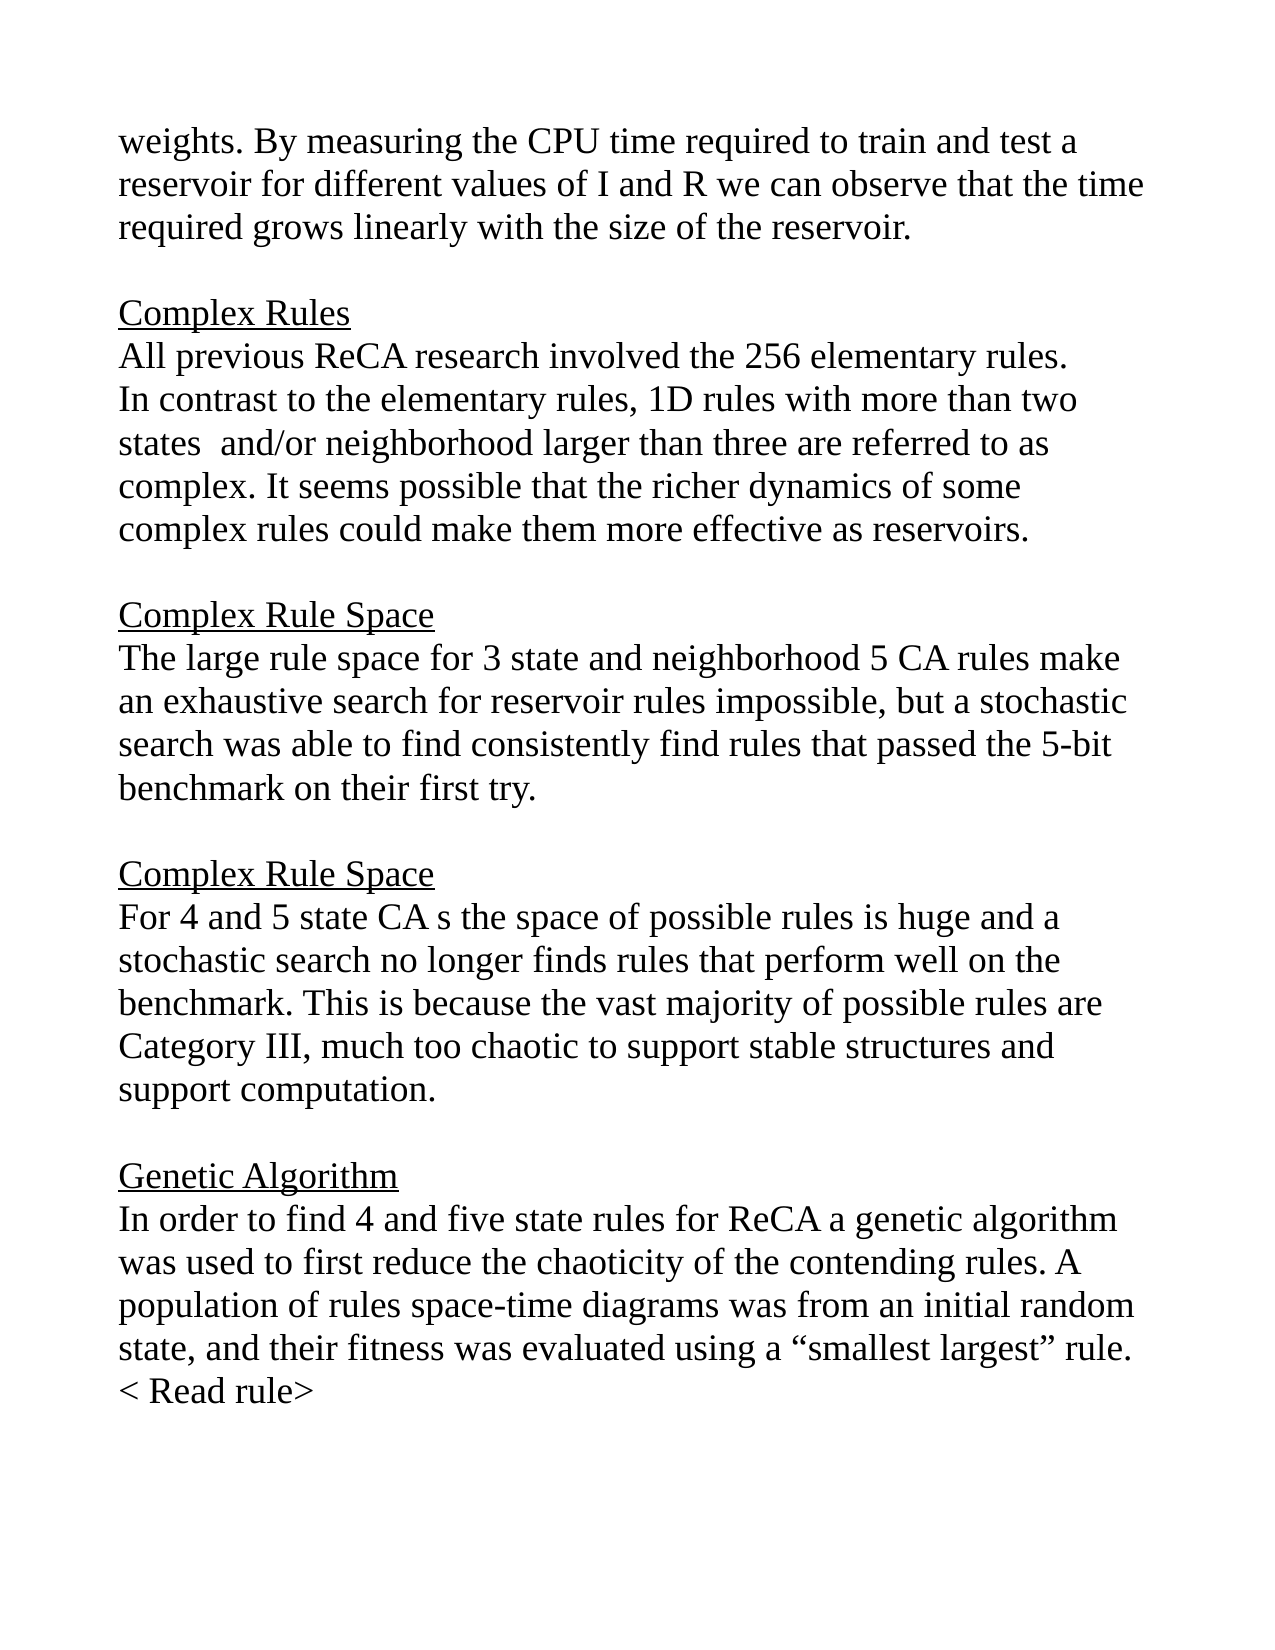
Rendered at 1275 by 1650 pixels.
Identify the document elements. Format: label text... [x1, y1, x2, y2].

text Genetic Algorithm [118, 1153, 1157, 1196]
text Complex Rules [118, 291, 1157, 334]
text Complex Rule Space [118, 592, 1157, 636]
text The large rule space for 3 state and neighborhood 5 CA rules make an exhaustive search for reservoir rules impossible, but a stochastic search was able to find consistently find rules that passed the 5-bit benchmark on their first try. [118, 636, 1157, 808]
text For 4 and 5 state CA s the space of possible rules is huge and a stochastic search no longer finds rules that perform well on the benchmark. This is because the vast majority of possible rules are Category III, much too chaotic to support stable structures and support computation. [118, 894, 1157, 1110]
text < Read rule> [118, 1369, 1157, 1412]
text In order to find 4 and five state rules for ReCA a genetic algorithm was used to first reduce the chaoticity of the contending rules. A population of rules space-time diagrams was from an initial random state, and their fitness was evaluated using a “smallest largest” rule. [118, 1196, 1157, 1369]
text Complex Rule Space [118, 851, 1157, 894]
text weights. By measuring the CPU time required to train and test a reservoir for different values of I and R we can observe that the time required grows linearly with the size of the reservoir. [118, 118, 1157, 247]
text All previous ReCA research involved the 256 elementary rules. [118, 334, 1157, 377]
text In contrast to the elementary rules, 1D rules with more than two states and/or neighborhood larger than three are referred to as complex. It seems possible that the richer dynamics of some complex rules could make them more effective as reservoirs. [118, 377, 1157, 549]
